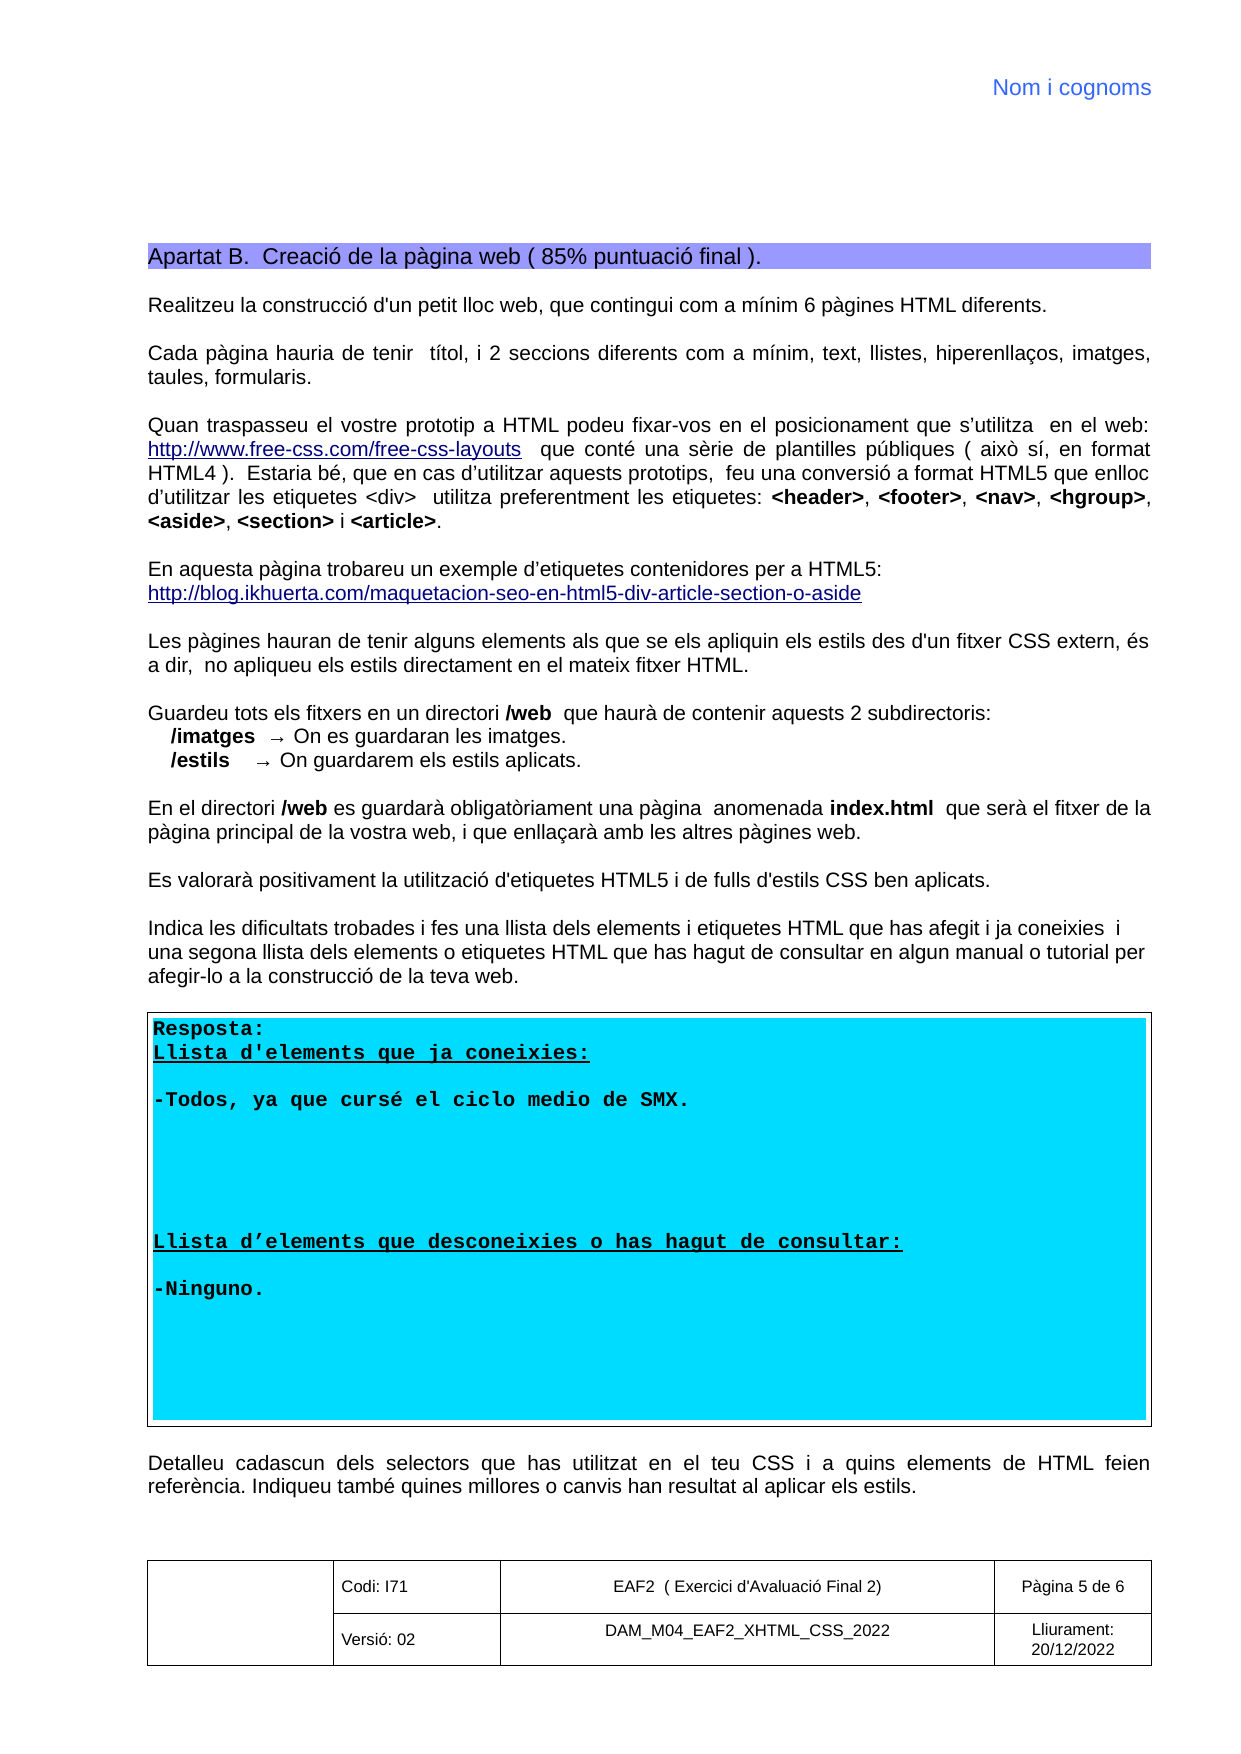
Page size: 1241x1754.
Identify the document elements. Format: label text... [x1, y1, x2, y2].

text En el directori /web es guardarà obligatòriament una pàgina anomenada index.html que serà el fitxer de la pàgina principal de la vostra web, i que enllaçarà amb les altres pàgines web. [148, 796, 1151, 844]
text /estils → On guardarem els estils aplicats. [148, 748, 1151, 772]
text Apartat B. Creació de la pàgina web ( 85% puntuació final ). [148, 243, 1151, 269]
table_header Resposta: Llista d'elements que ja coneixies: -Todos, ya que cursé el ciclo medio de SMX. Llista d’elements que desconeixies o has hagut de consultar: -Ninguno. [148, 1013, 1151, 1426]
text http://blog.ikhuerta.com/maquetacion-seo-en-html5-div-article-section-o-aside [148, 581, 1151, 604]
text Indica les dificultats trobades i fes una llista dels elements i etiquetes HTML que has afegit i ja coneixies i una segona llista dels elements o etiquetes HTML que has hagut de consultar en algun manual o tutorial per afegir-lo a la construcció de la teva web. [148, 916, 1151, 988]
text Es valorarà positivament la utilització d'etiquetes HTML5 i de fulls d'estils CSS ben aplicats. [148, 868, 1151, 892]
text /imatges → On es guardaran les imatges. [148, 724, 1151, 748]
text Realitzeu la construcció d'un petit lloc web, que contingui com a mínim 6 pàgines HTML diferents. [148, 293, 1151, 317]
text Detalleu cadascun dels selectors que has utilitzat en el teu CSS i a quins elements de HTML feien referència. Indiqueu també quines millores o canvis han resultat al aplicar els estils. [148, 1450, 1151, 1498]
text Cada pàgina hauria de tenir títol, i 2 seccions diferents com a mínim, text, llistes, hiperenllaços, imatges, taules, formularis. [148, 341, 1151, 389]
text Quan traspasseu el vostre prototip a HTML podeu fixar-vos en el posicionament que s’utilitza en el web: http://www.free-css.com/free-css-layouts que conté una sèrie de plantilles públiques ( això sí, en format HTML4 ). Estaria bé, que en cas d’utilitzar aquests prototips, feu una conversió a format HTML5 que enlloc d’utilitzar les etiquetes <div> utilitza preferentment les etiquetes: <header>, <footer>, <nav>, <hgroup>, <aside>, <section> i <article>. [148, 413, 1151, 533]
text Les pàgines hauran de tenir alguns elements als que se els apliquin els estils des d'un fitxer CSS extern, és a dir, no apliqueu els estils directament en el mateix fitxer HTML. [148, 628, 1151, 676]
text Guardeu tots els fitxers en un directori /web que haurà de contenir aquests 2 subdirectoris: [148, 700, 1151, 724]
text En aquesta pàgina trobareu un exemple d’etiquetes contenidores per a HTML5: [148, 557, 1151, 581]
